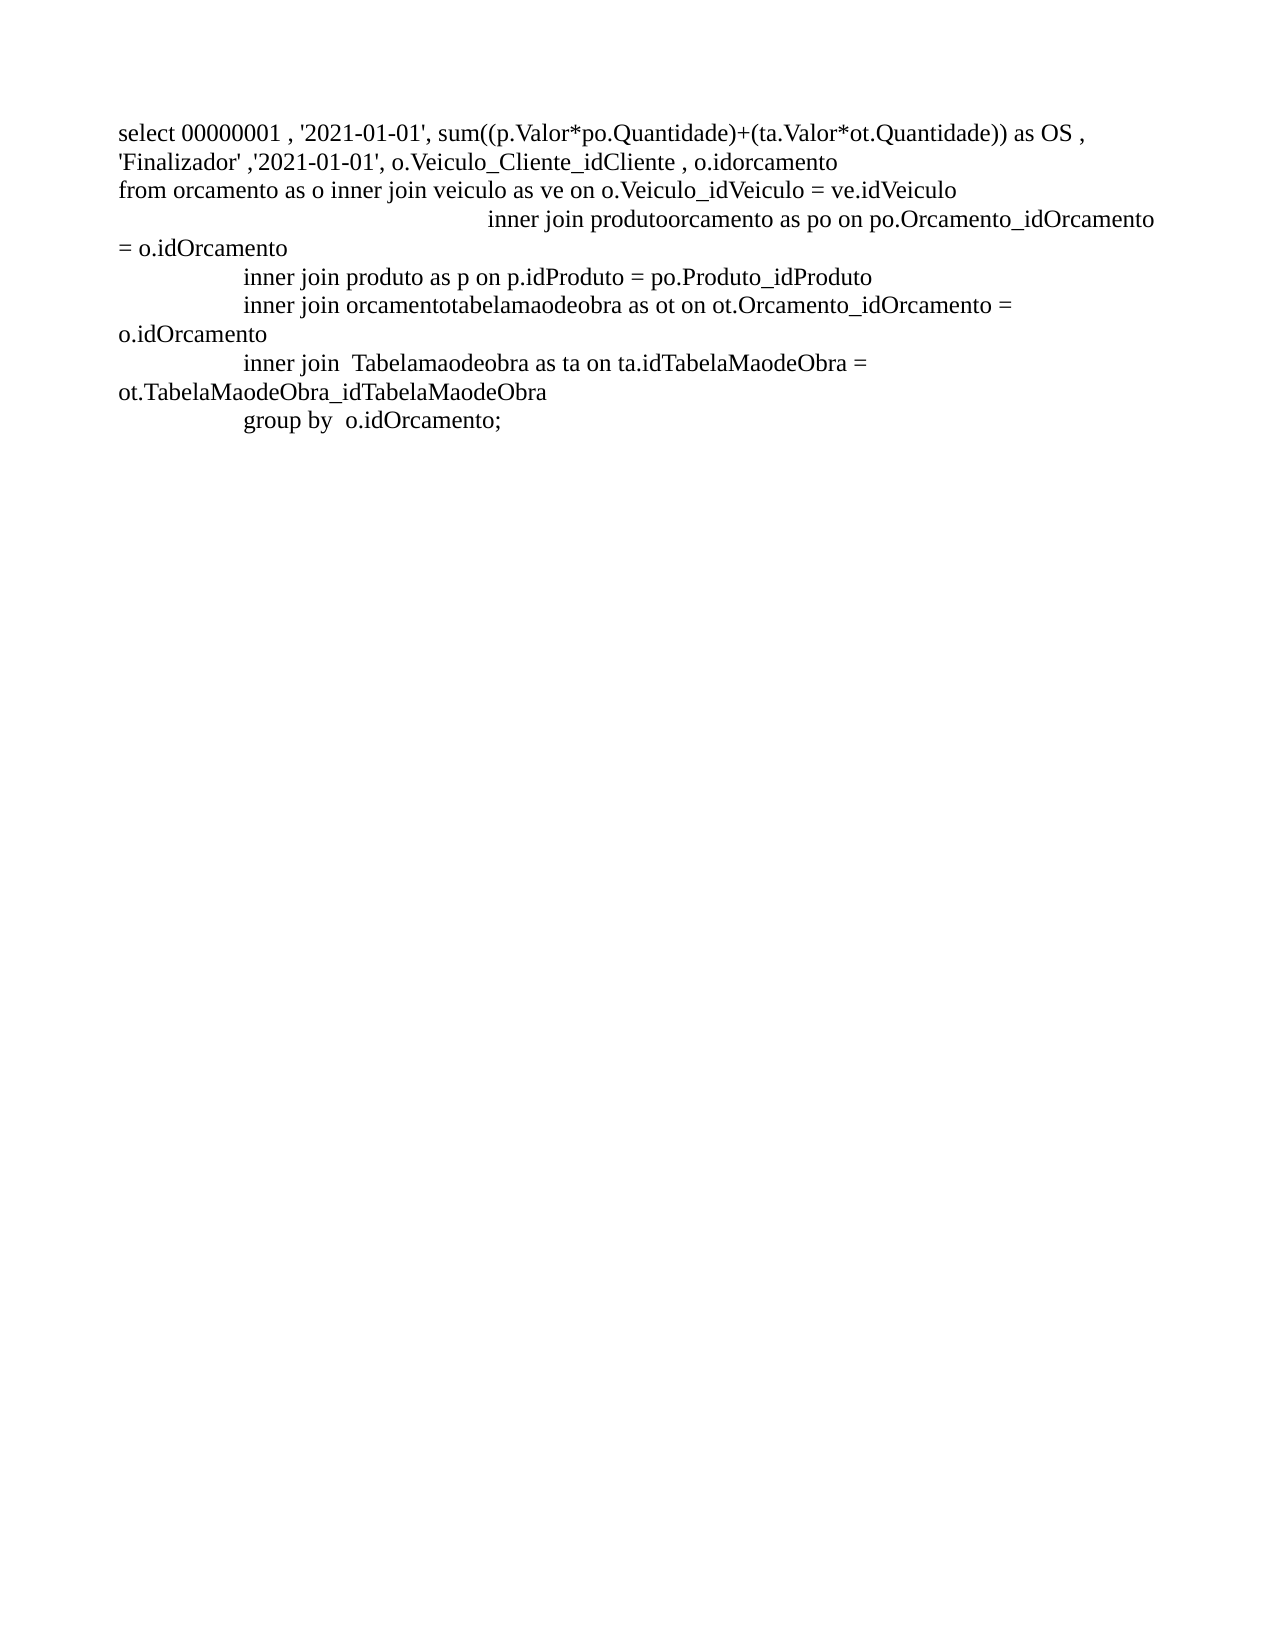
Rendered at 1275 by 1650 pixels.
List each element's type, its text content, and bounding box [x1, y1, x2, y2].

text select 00000001 , '2021-01-01', sum((p.Valor*po.Quantidade)+(ta.Valor*ot.Quantidade)) as OS , 'Finalizador' ,'2021-01-01', o.Veiculo_Cliente_idCliente , o.idorcamento from orcamento as o inner join veiculo as ve on o.Veiculo_idVeiculo = ve.idVeiculo inner join produtoorcamento as po on po.Orcamento_idOrcamento = o.idOrcamento inner join produto as p on p.idProduto = po.Produto_idProduto inner join orcamentotabelamaodeobra as ot on ot.Orcamento_idOrcamento = o.idOrcamento inner join Tabelamaodeobra as ta on ta.idTabelaMaodeObra = ot.TabelaMaodeObra_idTabelaMaodeObra group by o.idOrcamento; [118, 118, 1157, 434]
